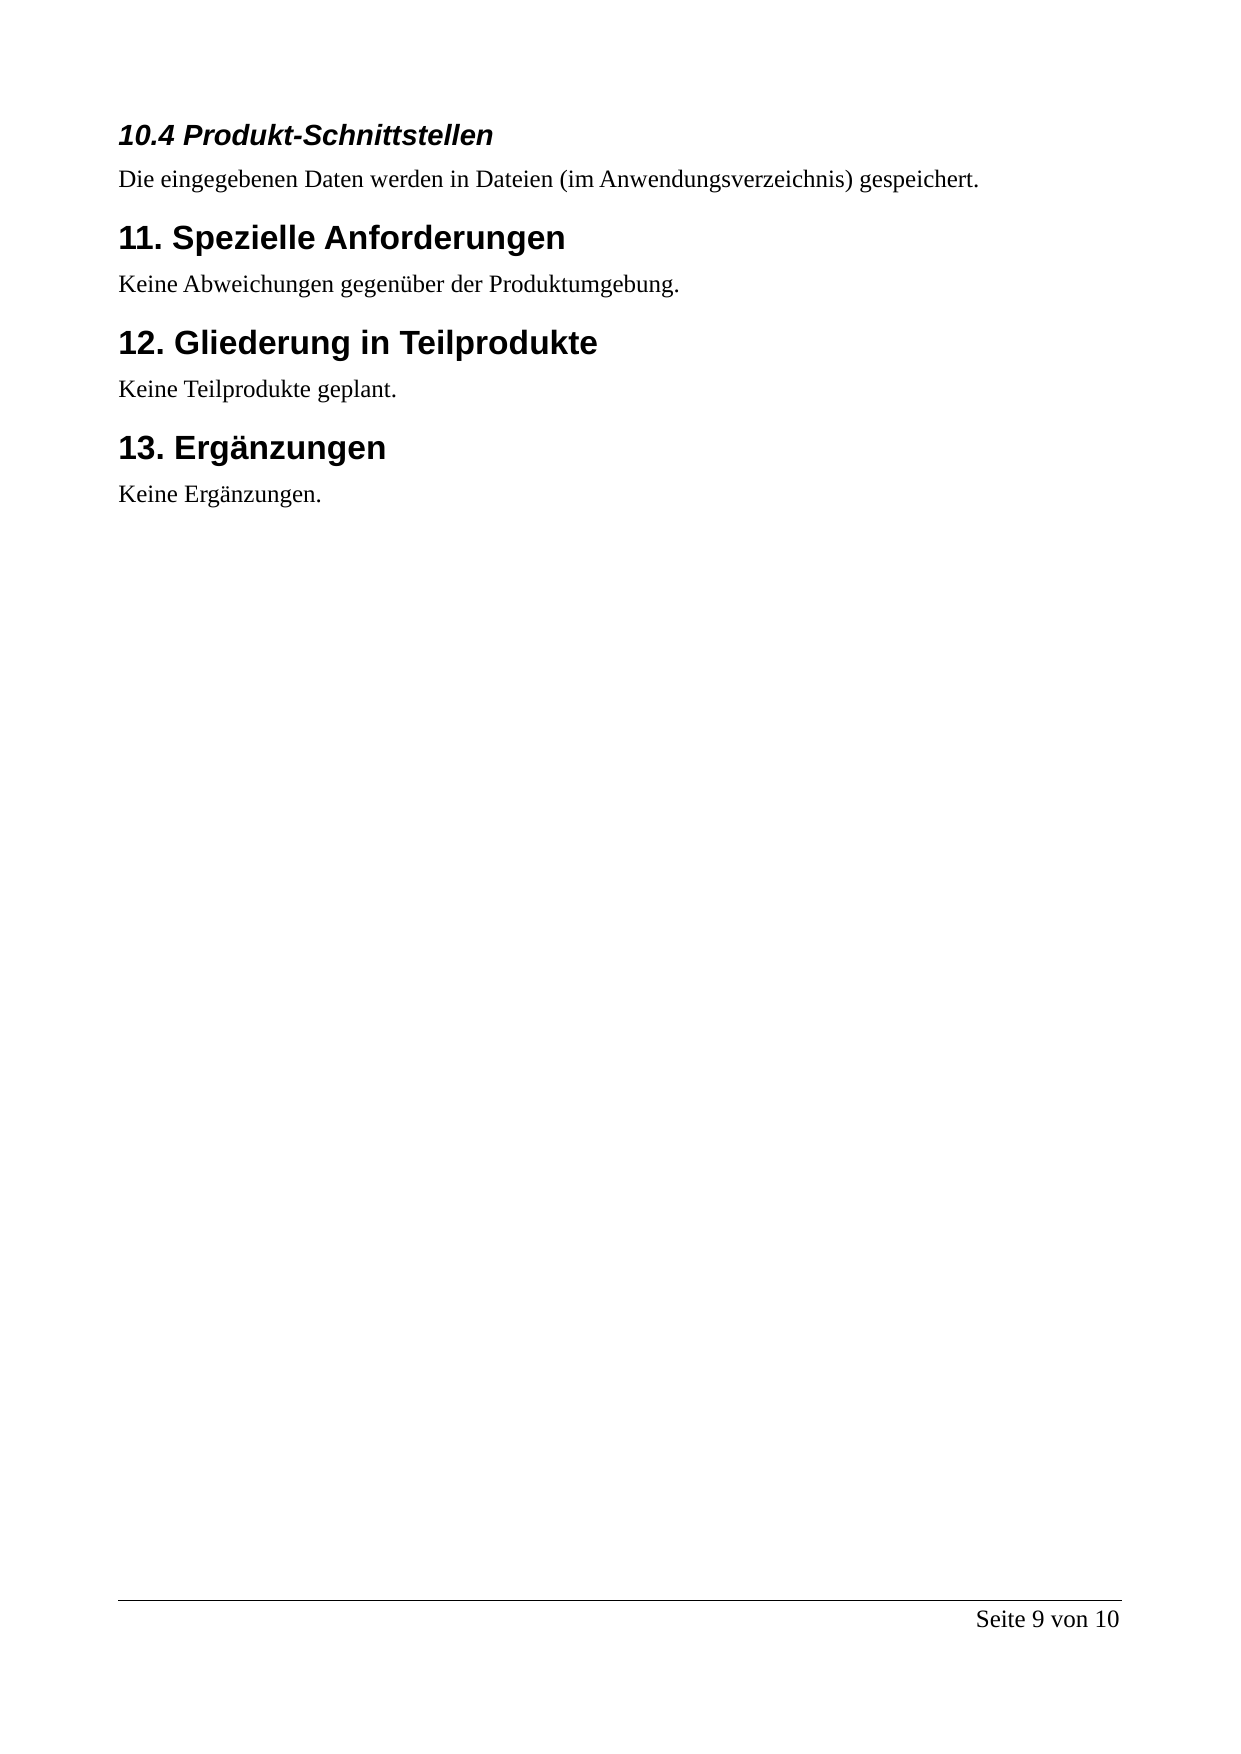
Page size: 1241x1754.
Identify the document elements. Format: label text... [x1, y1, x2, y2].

text Keine Ergänzungen. [118, 479, 1122, 508]
text Die eingegebenen Daten werden in Dateien (im Anwendungsverzeichnis) gespeichert. [118, 164, 1122, 193]
text Keine Abweichungen gegenüber der Produktumgebung. [118, 269, 1122, 298]
subtitle 12. Gliederung in Teilprodukte [118, 323, 1122, 361]
subtitle 13. Ergänzungen [118, 428, 1122, 466]
text Keine Teilprodukte geplant. [118, 374, 1122, 403]
subtitle 10.4 Produkt-Schnittstellen [118, 118, 1122, 152]
subtitle 11. Spezielle Anforderungen [118, 218, 1122, 257]
